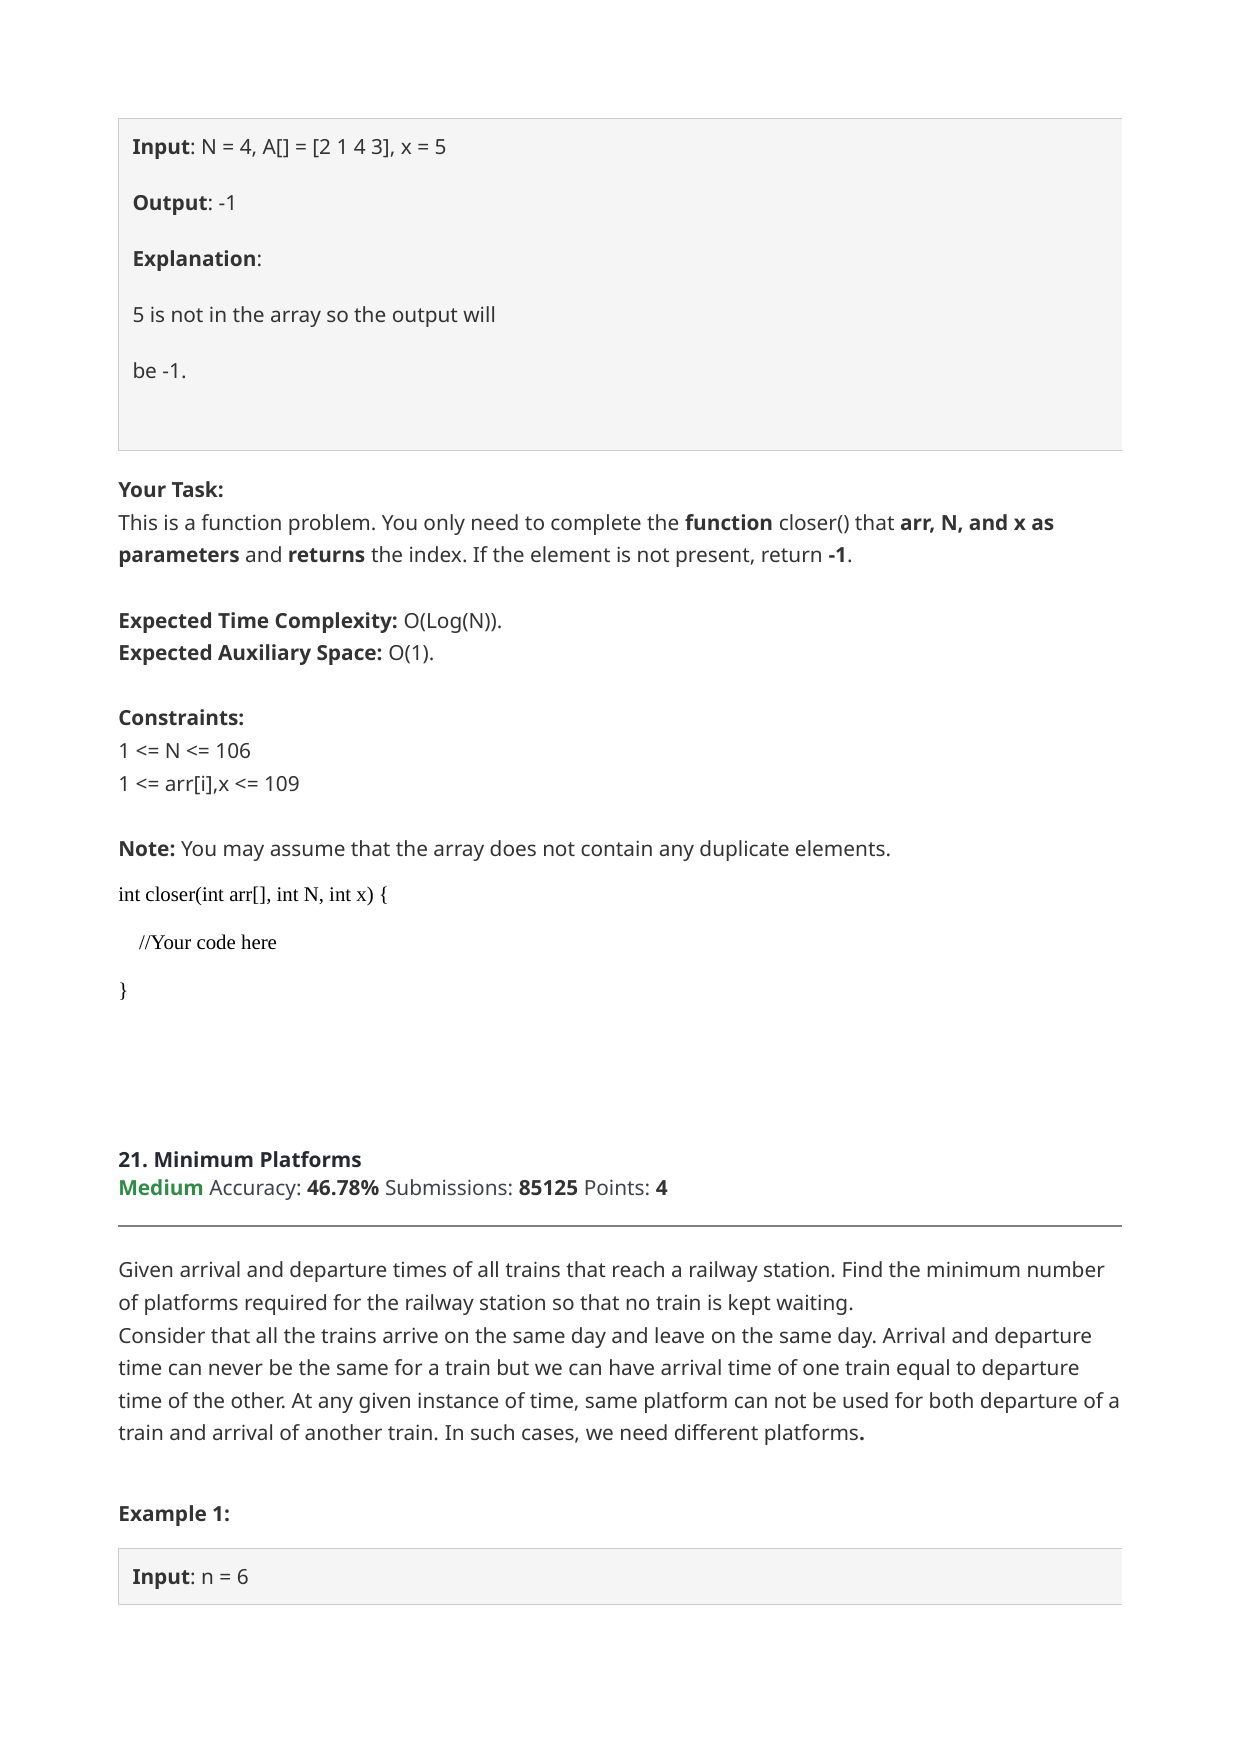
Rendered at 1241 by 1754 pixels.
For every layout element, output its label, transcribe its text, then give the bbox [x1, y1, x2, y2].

text Example 1: [118, 1467, 1122, 1528]
text 21. Minimum Platforms [118, 1145, 1122, 1173]
text Given arrival and departure times of all trains that reach a railway station. Find the minimum number of platforms required for the railway station so that no train is kept waiting. Consider that all the trains arrive on the same day and leave on the same day. Arrival and departure time can never be the same for a train but we can have arrival time of one train equal to departure time of the other. At any given instance of time, same platform can not be used for both departure of a train and arrival of another train. In such cases, we need different platforms. [118, 1256, 1122, 1447]
text Explanation: [119, 230, 1122, 273]
text Output: -1 [119, 174, 1122, 217]
text Input: n = 6 [119, 1549, 1122, 1604]
text Input: N = 4, A[] = [2 1 4 3], x = 5 [119, 119, 1122, 161]
text //Your code here [118, 930, 1122, 954]
text Medium Accuracy: 46.78% Submissions: 85125 Points: 4 [118, 1173, 1099, 1202]
text 5 is not in the array so the output will [119, 286, 1122, 328]
text be -1. [119, 342, 1122, 384]
text Your Task: This is a function problem. You only need to complete the function closer() that arr, N, and x as parameters and returns the index. If the element is not present, return -1. Expected Time Complexity: O(Log(N)). Expected Auxiliary Space: O(1). Constraints: 1 <= N <= 106 1 <= arr[i],x <= 109 Note: You may assume that the array does not contain any duplicate elements. [118, 475, 1122, 862]
text int closer(int arr[], int N, int x) { [118, 882, 1122, 906]
text } [118, 978, 1122, 1002]
